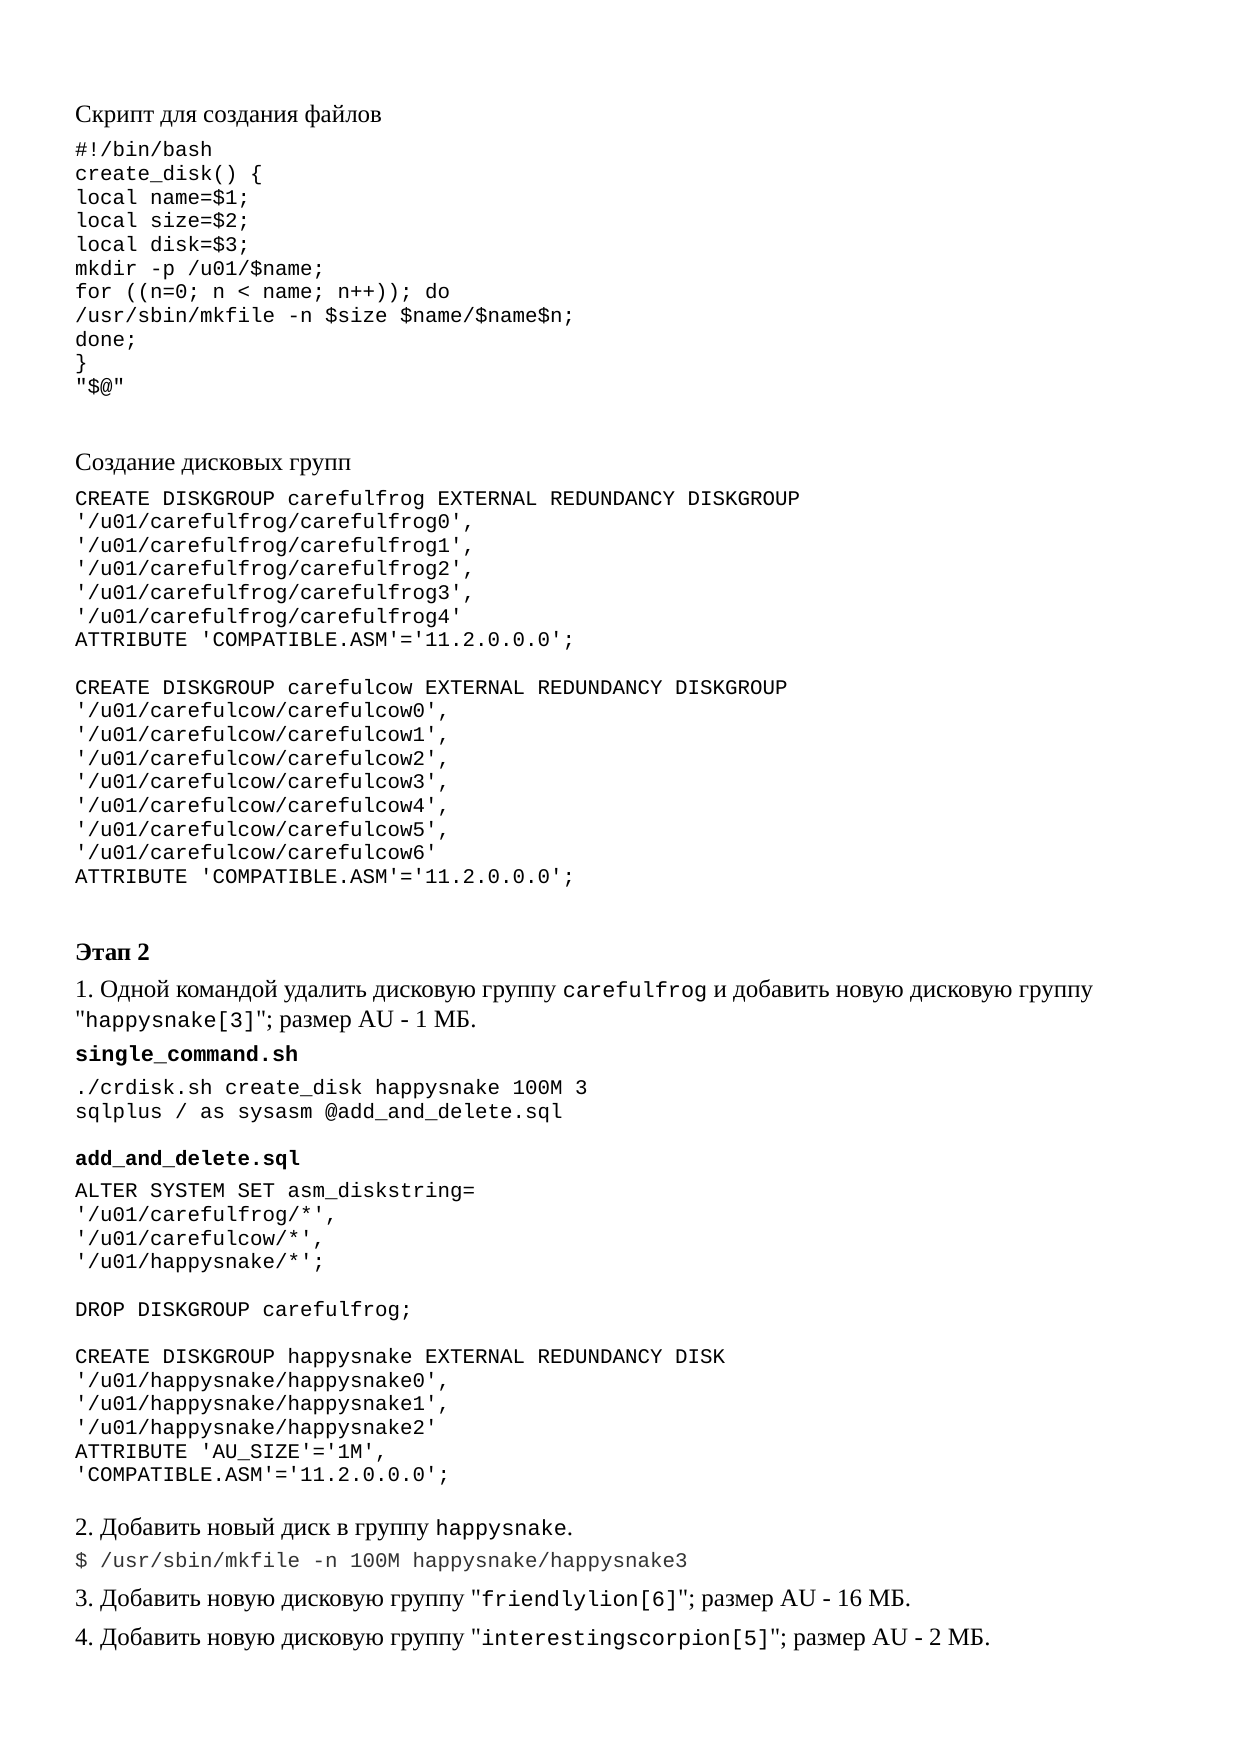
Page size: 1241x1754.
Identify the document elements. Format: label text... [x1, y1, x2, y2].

text local name=$1; [75, 187, 1165, 210]
text ATTRIBUTE 'COMPATIBLE.ASM'='11.2.0.0.0'; [75, 629, 1165, 653]
text '/u01/happysnake/happysnake2' [75, 1417, 1165, 1441]
text create_disk() { [75, 163, 1165, 187]
text '/u01/carefulcow/*', [75, 1228, 1165, 1251]
text '/u01/carefulcow/carefulcow0', [75, 700, 1165, 724]
text sqlplus / as sysasm @add_and_delete.sql [75, 1101, 1165, 1124]
text '/u01/happysnake/*'; [75, 1251, 1165, 1275]
text 4. Добавить новую дисковую группу "interestingscorpion[5]"; размер AU - 2 МБ. [75, 1622, 1165, 1652]
text '/u01/carefulcow/carefulcow5', [75, 818, 1165, 842]
text 'COMPATIBLE.ASM'='11.2.0.0.0'; [75, 1464, 1165, 1488]
text '/u01/carefulfrog/carefulfrog2', [75, 558, 1165, 582]
text /usr/sbin/mkfile -n $size $name/$name$n; [75, 305, 1165, 328]
text "$@" [75, 376, 1165, 399]
text '/u01/carefulfrog/carefulfrog0', [75, 511, 1165, 535]
text mkdir -p /u01/$name; [75, 258, 1165, 281]
text ATTRIBUTE 'AU_SIZE'='1M', [75, 1441, 1165, 1464]
text '/u01/carefulfrog/carefulfrog3', [75, 582, 1165, 606]
text Создание дисковых групп [75, 447, 1165, 476]
text add_and_delete.sql [75, 1148, 1165, 1172]
text ALTER SYSTEM SET asm_diskstring= [75, 1181, 1165, 1204]
text '/u01/carefulfrog/carefulfrog1', [75, 535, 1165, 558]
text '/u01/happysnake/happysnake1', [75, 1393, 1165, 1417]
text 3. Добавить новую дисковую группу "friendlylion[6]"; размер AU - 16 МБ. [75, 1583, 1165, 1613]
text Этап 2 [75, 937, 1165, 966]
text '/u01/carefulcow/carefulcow3', [75, 771, 1165, 795]
text '/u01/carefulfrog/*', [75, 1204, 1165, 1228]
text '/u01/carefulcow/carefulcow2', [75, 748, 1165, 771]
text '/u01/carefulcow/carefulcow4', [75, 795, 1165, 818]
text ./crdisk.sh create_disk happysnake 100M 3 [75, 1077, 1165, 1101]
text Скрипт для создания файлов [75, 99, 1165, 127]
text 2. Добавить новый диск в группу happysnake. [75, 1512, 1165, 1541]
text local size=$2; [75, 210, 1165, 234]
text '/u01/happysnake/happysnake0', [75, 1370, 1165, 1393]
text '/u01/carefulcow/carefulcow1', [75, 724, 1165, 748]
text done; [75, 328, 1165, 352]
text '/u01/carefulfrog/carefulfrog4' [75, 606, 1165, 629]
text CREATE DISKGROUP happysnake EXTERNAL REDUNDANCY DISK [75, 1346, 1165, 1370]
text $ /usr/sbin/mkfile -n 100M happysnake/happysnake3 [75, 1550, 1165, 1574]
text DROP DISKGROUP carefulfrog; [75, 1299, 1165, 1322]
text CREATE DISKGROUP carefulcow EXTERNAL REDUNDANCY DISKGROUP [75, 677, 1165, 700]
text single_command.sh [75, 1043, 1165, 1068]
text #!/bin/bash [75, 139, 1165, 163]
text ATTRIBUTE 'COMPATIBLE.ASM'='11.2.0.0.0'; [75, 866, 1165, 889]
text '/u01/carefulcow/carefulcow6' [75, 842, 1165, 866]
text } [75, 352, 1165, 376]
text CREATE DISKGROUP carefulfrog EXTERNAL REDUNDANCY DISKGROUP [75, 487, 1165, 511]
text local disk=$3; [75, 234, 1165, 258]
text 1. Одной командой удалить дисковую группу carefulfrog и добавить новую дисковую группу "happysnake[3]"; размер AU - 1 МБ. [75, 974, 1165, 1034]
text for ((n=0; n < name; n++)); do [75, 281, 1165, 305]
